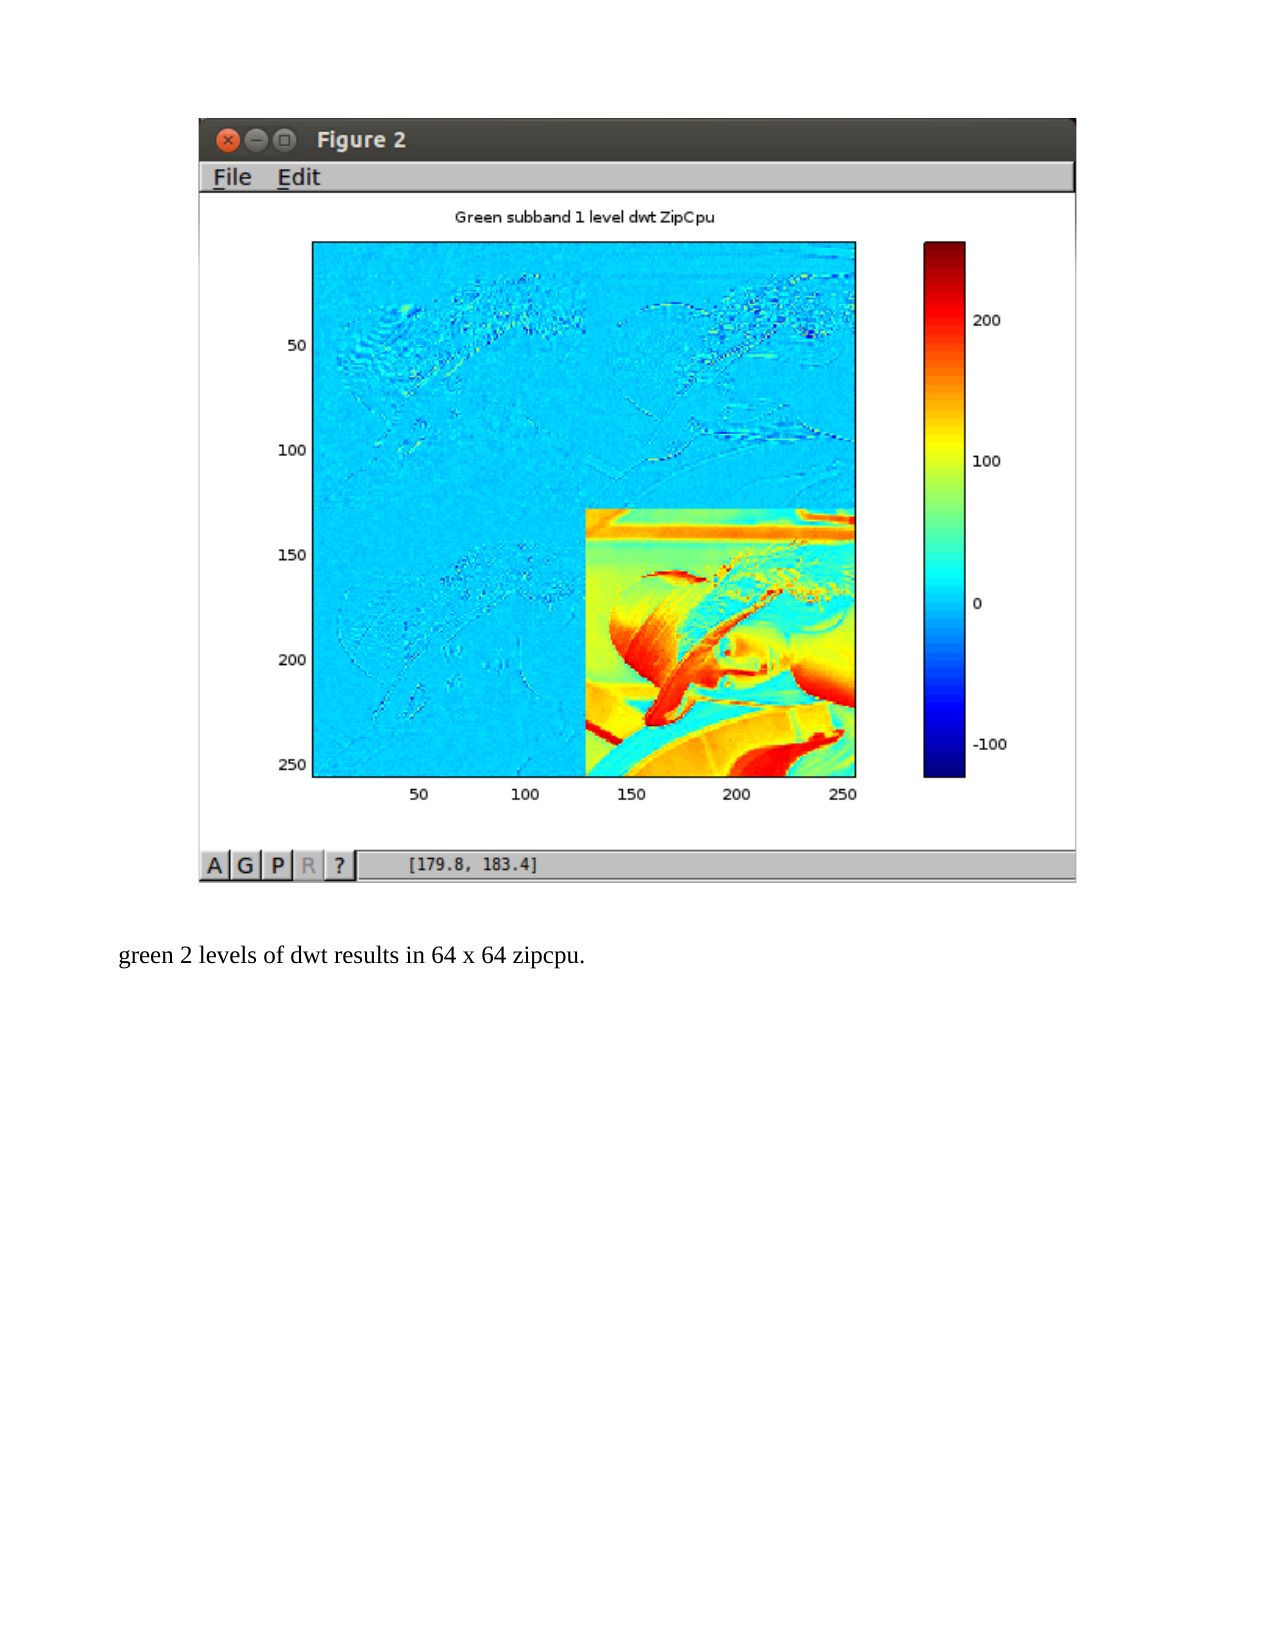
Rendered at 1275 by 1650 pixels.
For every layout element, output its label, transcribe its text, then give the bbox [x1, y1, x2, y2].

picture [198, 118, 1077, 883]
text green 2 levels of dwt results in 64 x 64 zipcpu. [118, 940, 1157, 968]
